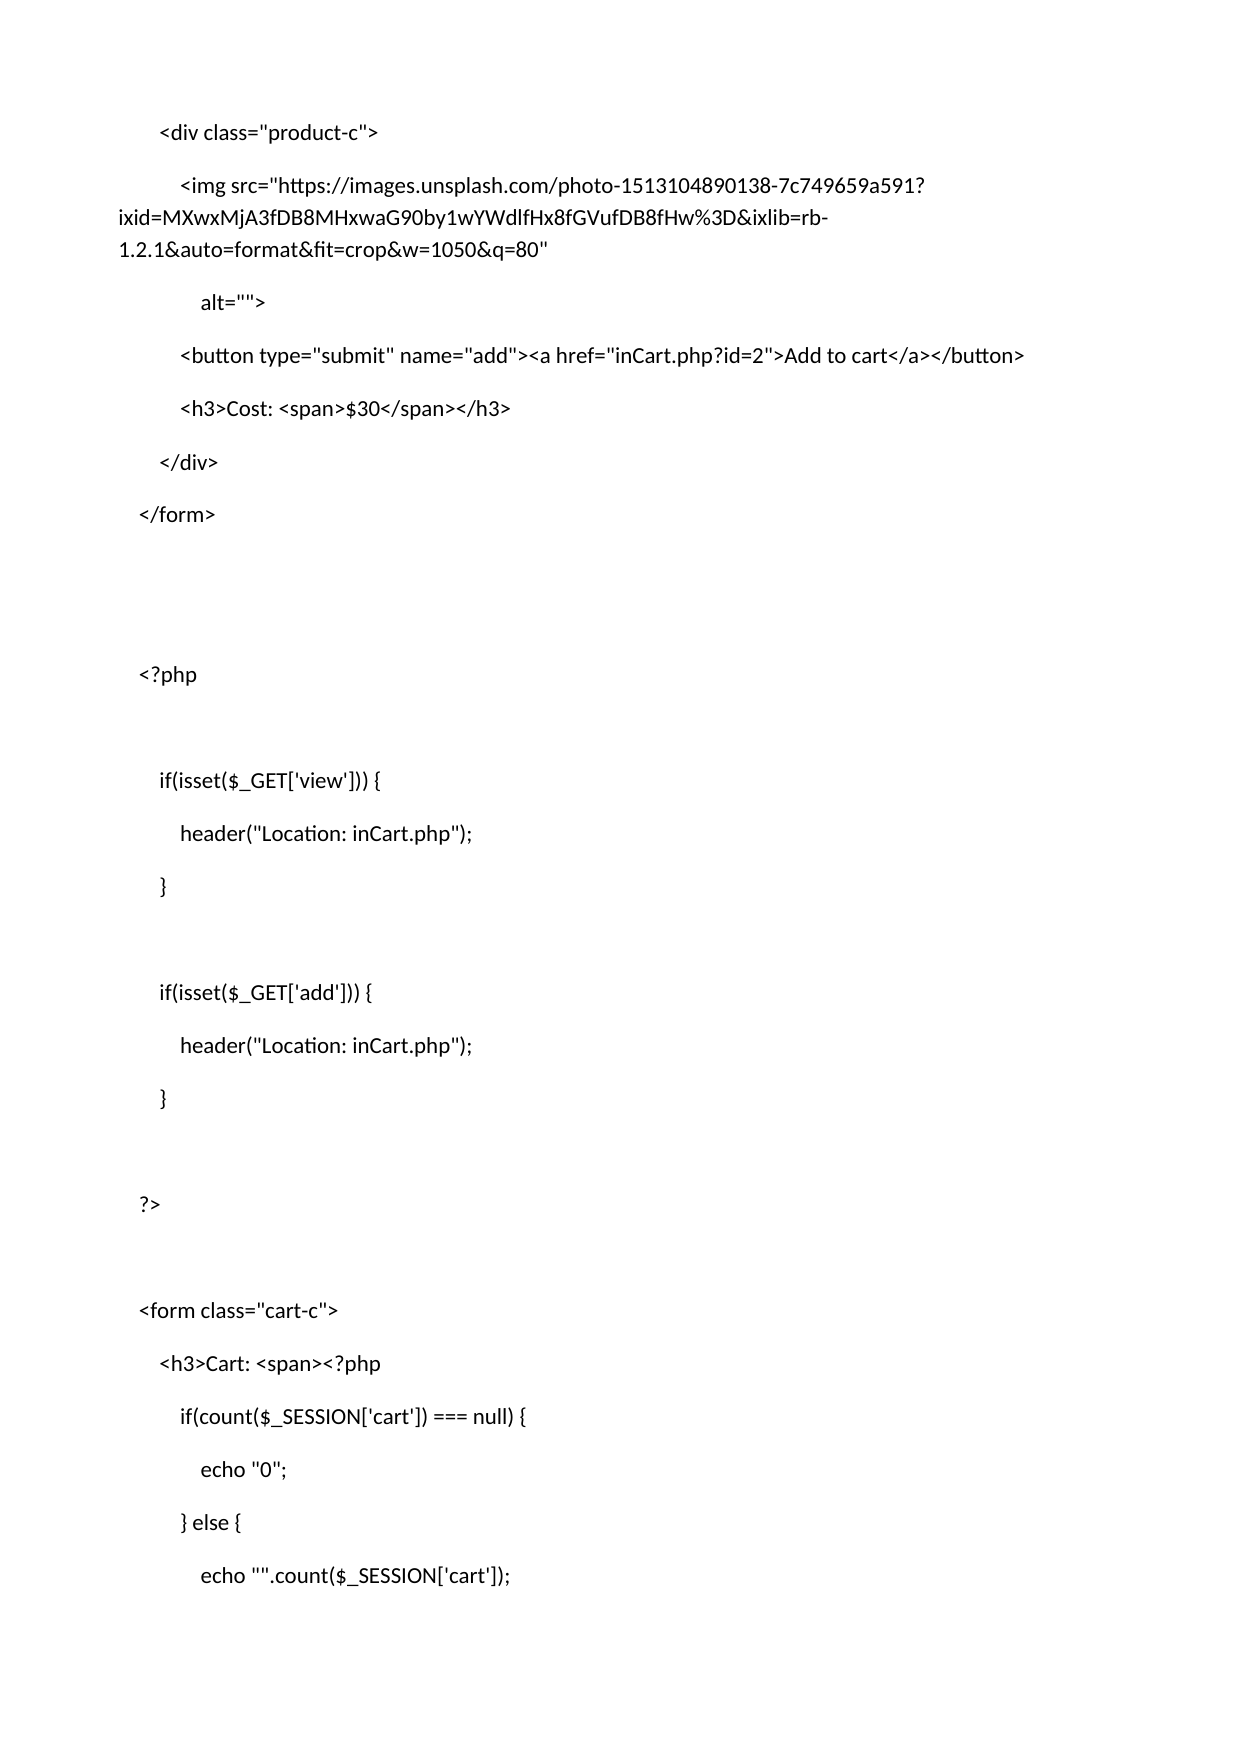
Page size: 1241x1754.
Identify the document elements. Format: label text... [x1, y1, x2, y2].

text </form> [118, 501, 1122, 529]
text </div> [118, 448, 1122, 476]
text <button type="submit" name="add"><a href="inCart.php?id=2">Add to cart</a></button> [118, 342, 1122, 369]
text } [118, 1084, 1122, 1112]
text if(isset($_GET['add'])) { [118, 978, 1122, 1006]
text echo "".count($_SESSION['cart']); [118, 1561, 1122, 1589]
text <h3>Cost: <span>$30</span></h3> [118, 394, 1122, 423]
text alt=""> [118, 288, 1122, 317]
text <img src="https://images.unsplash.com/photo-1513104890138-7c749659a591?ixid=MXwxMjA3fDB8MHxwaG90by1wYWdlfHx8fGVufDB8fHw%3D&ixlib=rb-1.2.1&auto=format&fit=crop&w=1050&q=80" [118, 171, 1122, 263]
text <?php [118, 660, 1122, 688]
text <form class="cart-c"> [118, 1296, 1122, 1324]
text } [118, 872, 1122, 900]
text if(isset($_GET['view'])) { [118, 766, 1122, 794]
text } else { [118, 1508, 1122, 1536]
text header("Location: inCart.php"); [118, 819, 1122, 847]
text ?> [118, 1190, 1122, 1218]
text echo "0"; [118, 1455, 1122, 1483]
text <h3>Cart: <span><?php [118, 1349, 1122, 1377]
text header("Location: inCart.php"); [118, 1031, 1122, 1059]
text <div class="product-c"> [118, 118, 1122, 146]
text if(count($_SESSION['cart']) === null) { [118, 1402, 1122, 1430]
